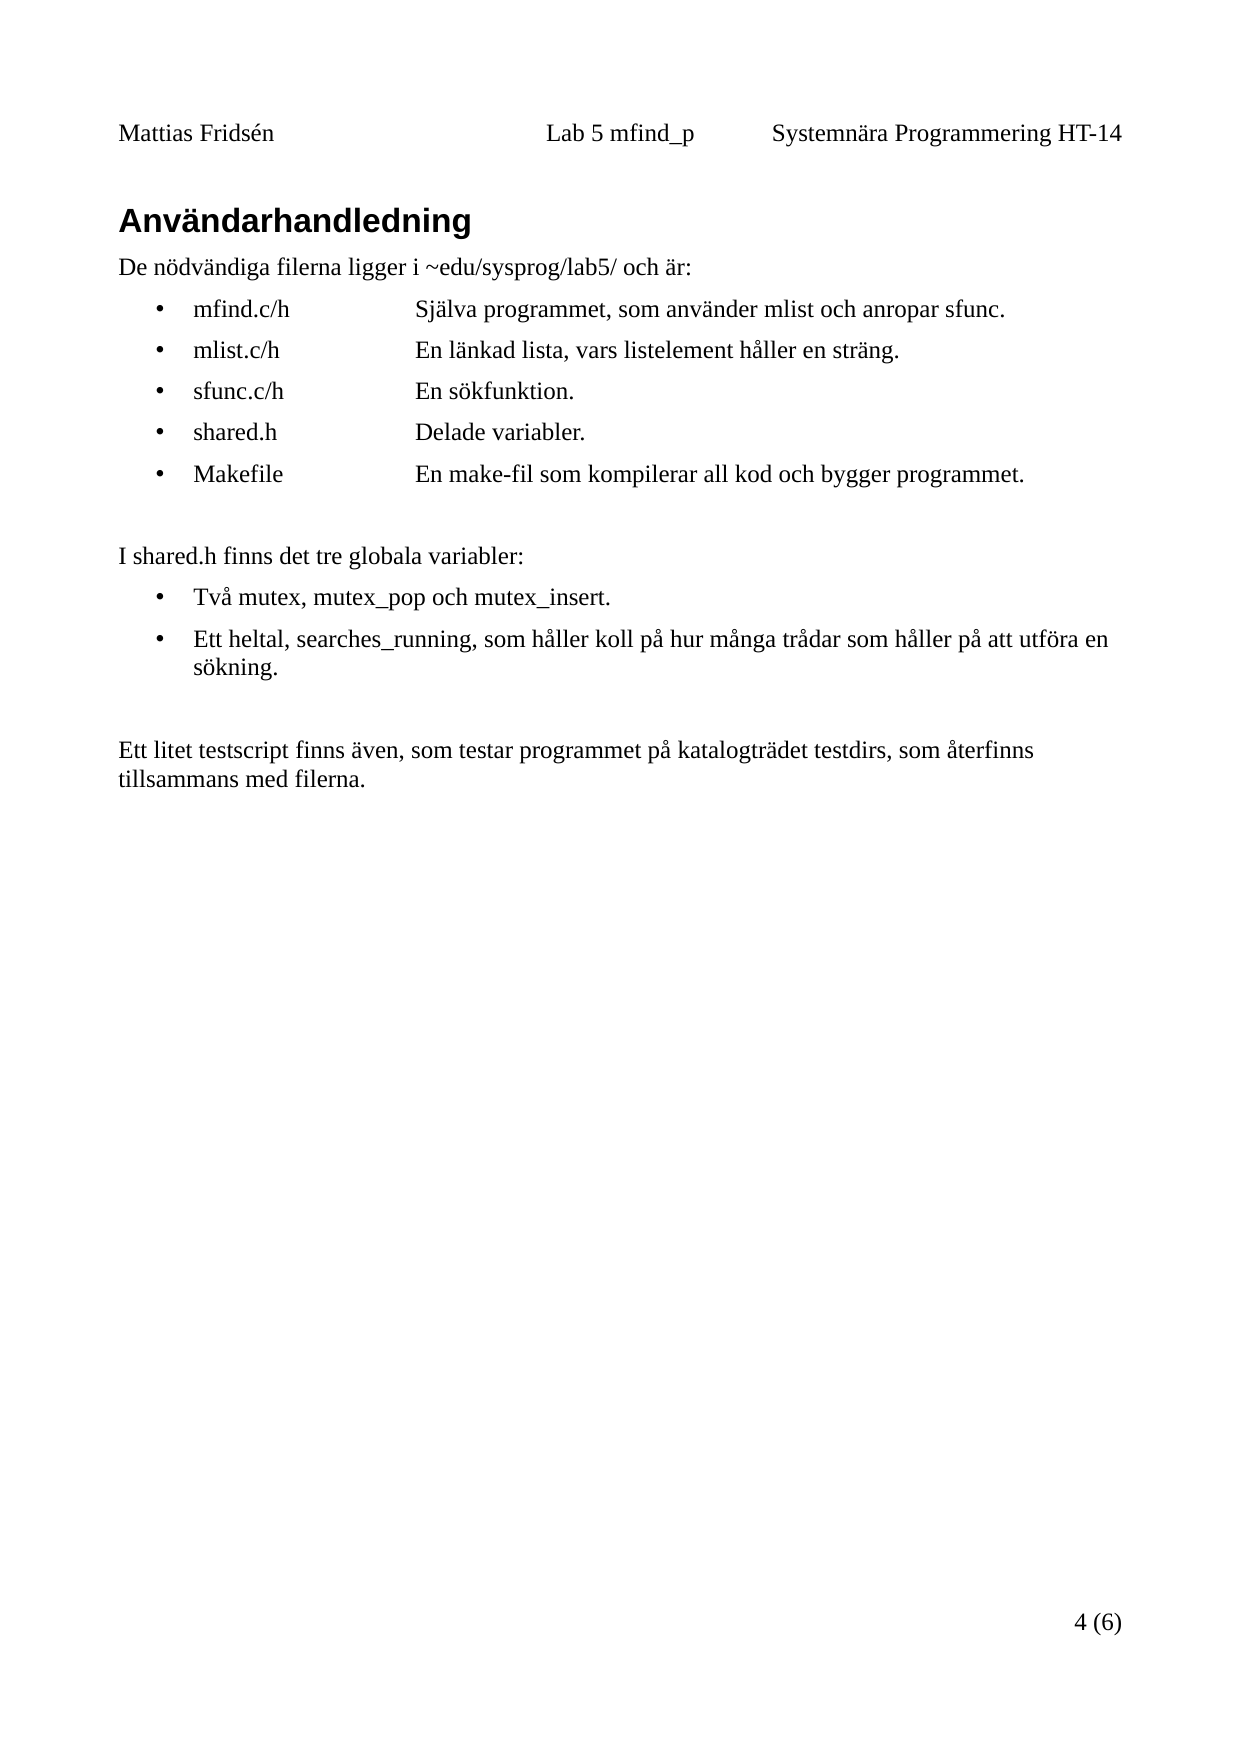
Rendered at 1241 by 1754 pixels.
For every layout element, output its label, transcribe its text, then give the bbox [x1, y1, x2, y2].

list Makefile En make-fil som kompilerar all kod och bygger programmet. [156, 459, 1122, 487]
list mlist.c/h En länkad lista, vars listelement håller en sträng. [156, 335, 1122, 364]
list shared.h Delade variabler. [156, 417, 1122, 446]
text Ett litet testscript finns även, som testar programmet på katalogträdet testdirs, som återfinns tillsammans med filerna. [118, 735, 1122, 792]
text De nödvändiga filerna ligger i ~edu/sysprog/lab5/ och är: [118, 252, 1122, 281]
list mfind.c/h Själva programmet, som använder mlist och anropar sfunc. [156, 294, 1122, 322]
list Ett heltal, searches_running, som håller koll på hur många trådar som håller på att utföra en sökning. [156, 624, 1122, 681]
text I shared.h finns det tre globala variabler: [118, 541, 1122, 570]
subtitle Användarhandledning [118, 201, 1122, 240]
list Två mutex, mutex_pop och mutex_insert. [156, 582, 1122, 611]
list sfunc.c/h En sökfunktion. [156, 376, 1122, 405]
